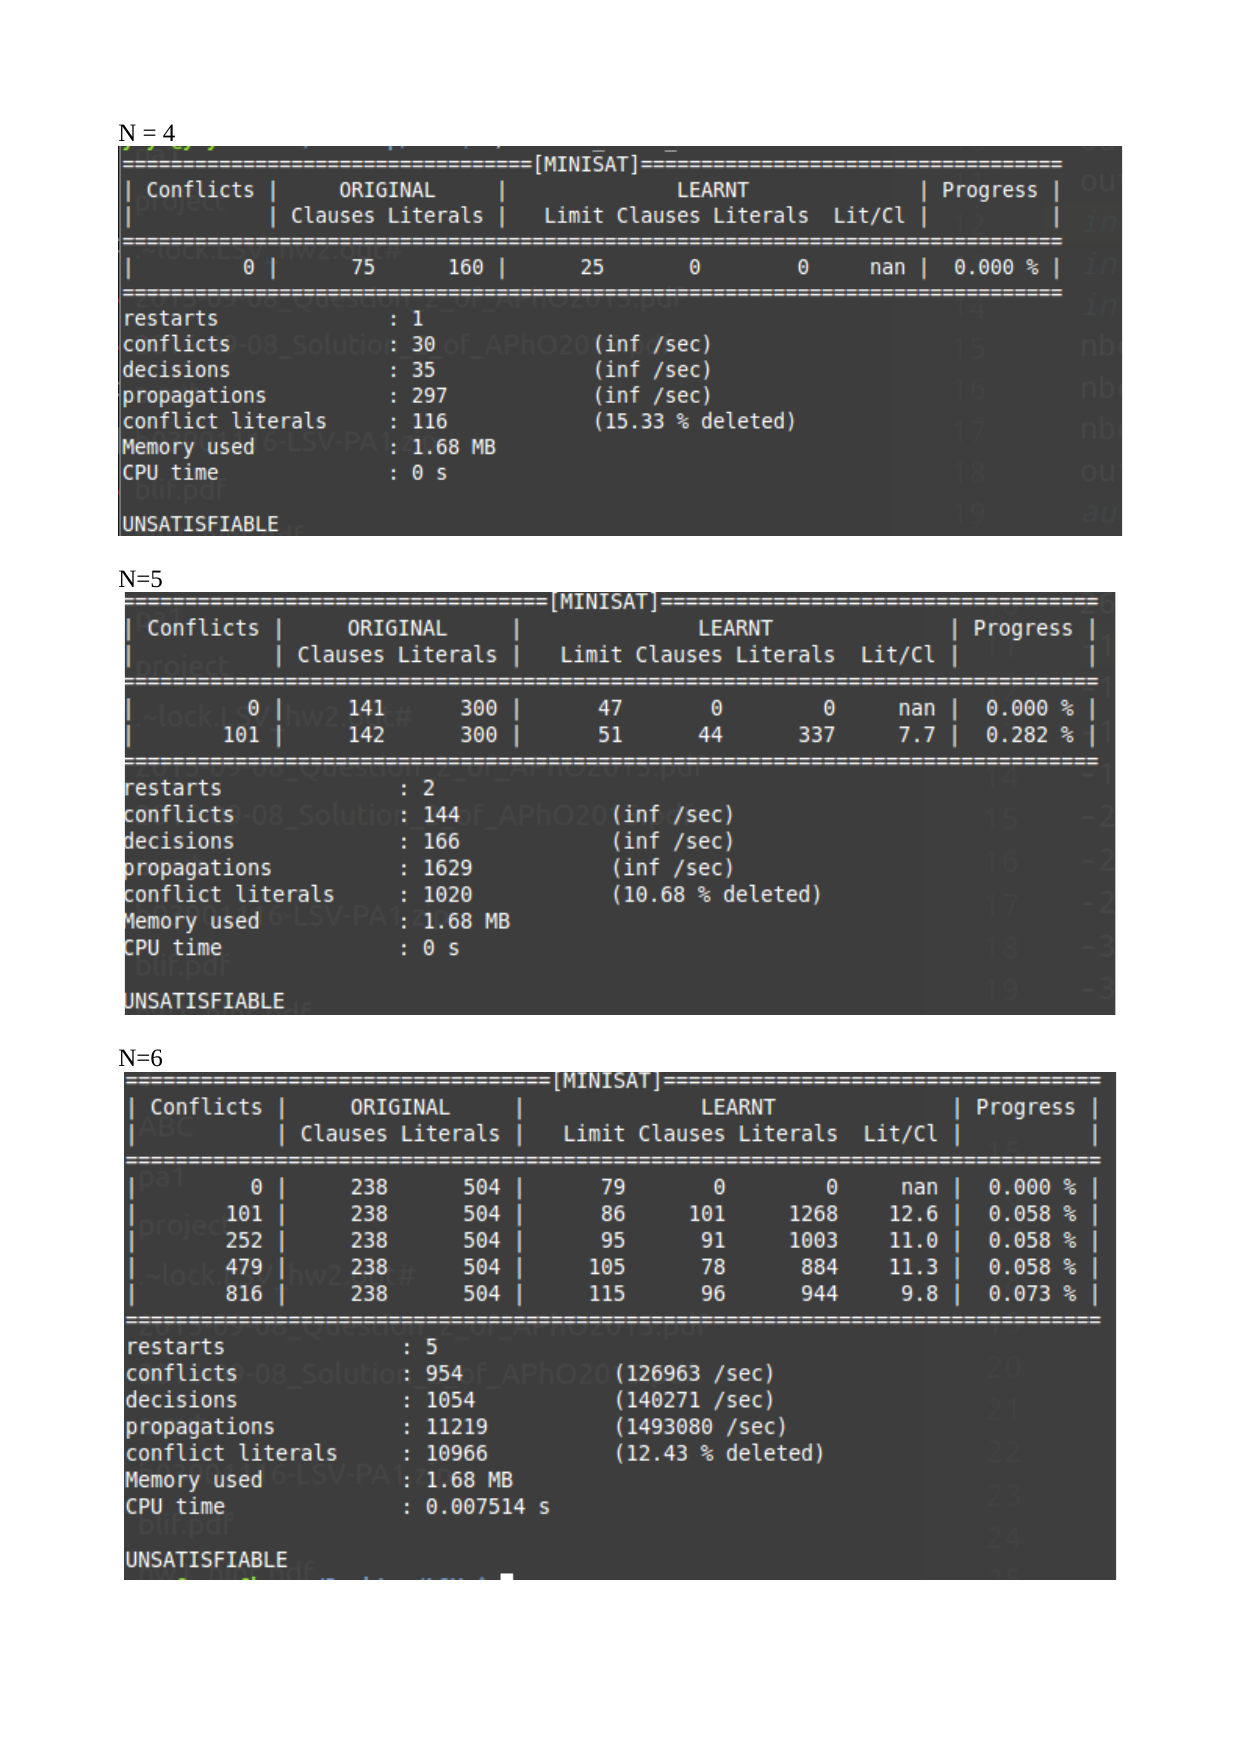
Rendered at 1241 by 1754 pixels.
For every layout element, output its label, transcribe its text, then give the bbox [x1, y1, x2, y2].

picture [124, 1072, 1117, 1580]
picture [124, 592, 1116, 1015]
picture [118, 146, 1123, 536]
text N=5 [118, 564, 1122, 593]
text N = 4 [118, 118, 1122, 146]
text N=6 [118, 1043, 1122, 1072]
